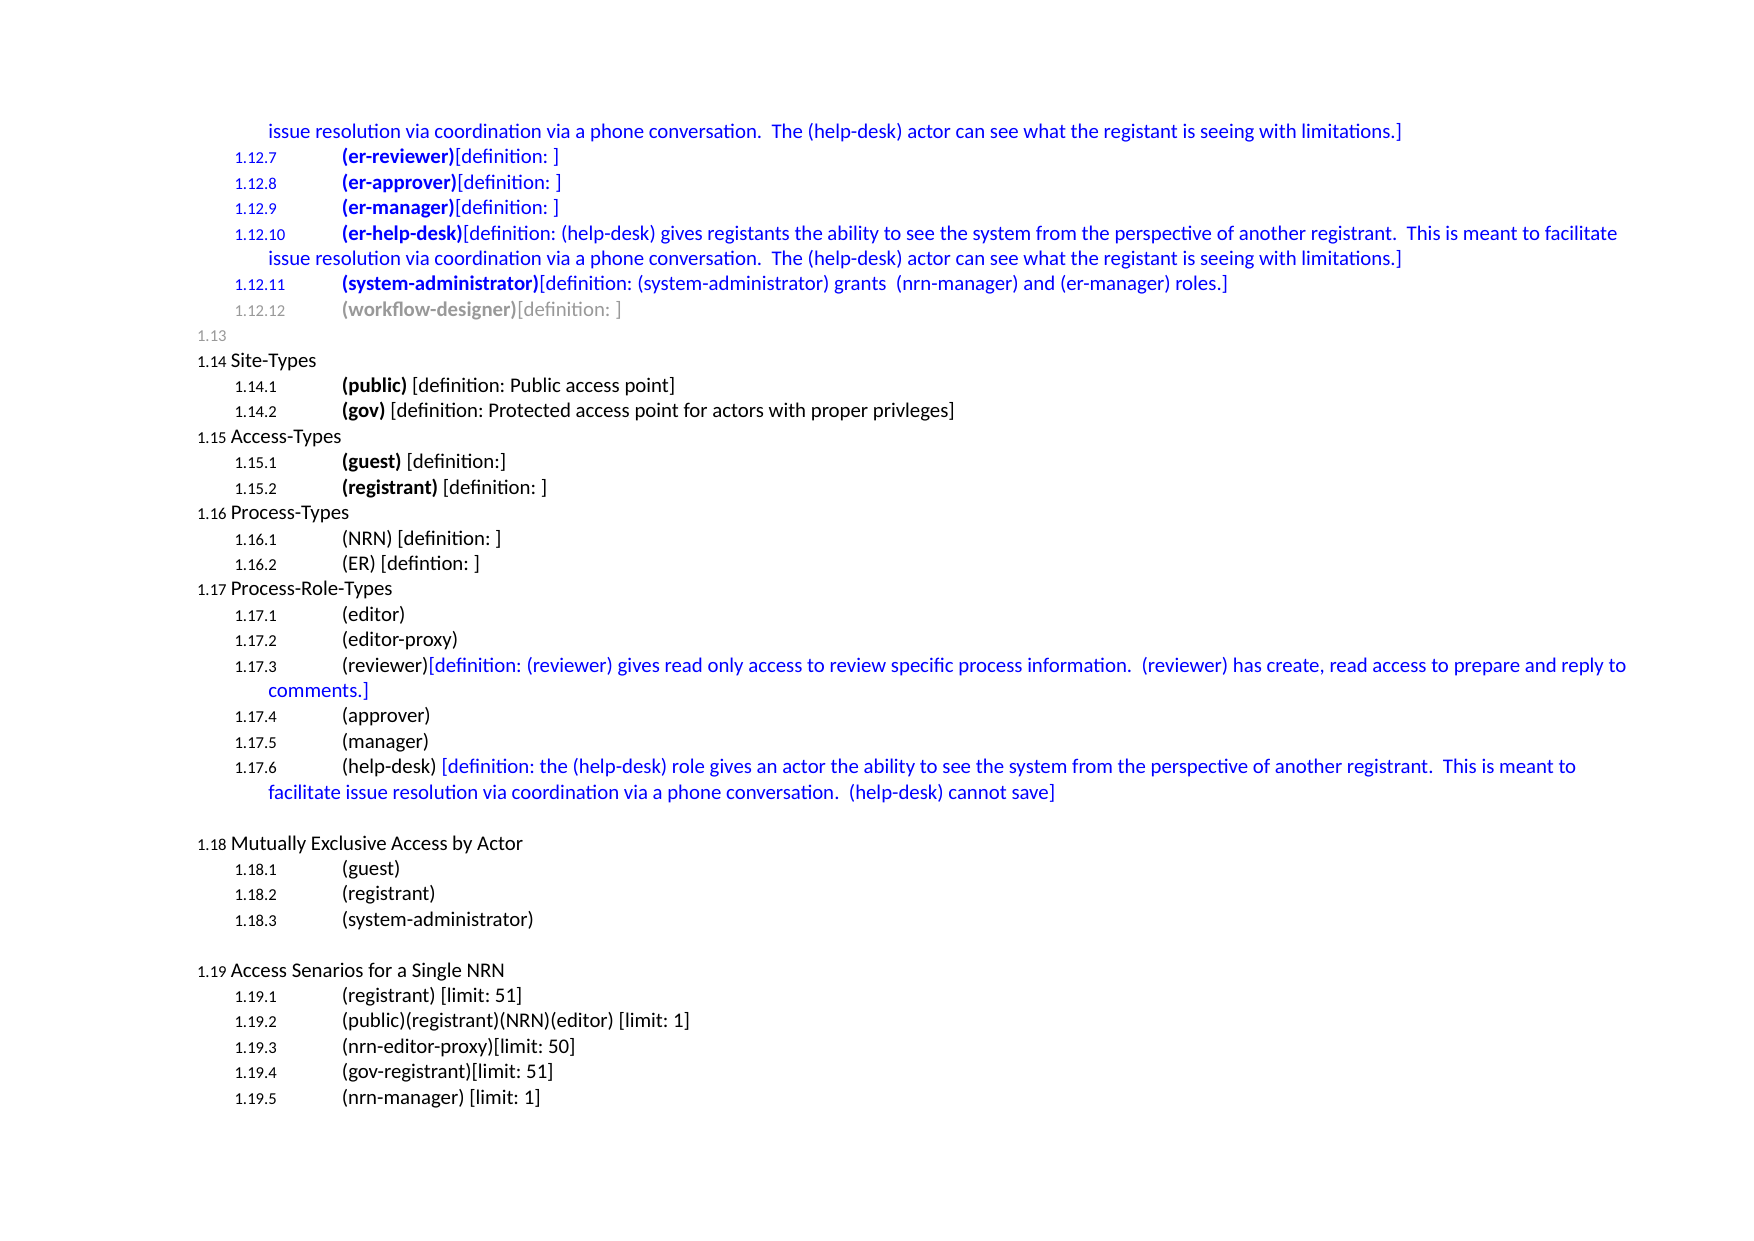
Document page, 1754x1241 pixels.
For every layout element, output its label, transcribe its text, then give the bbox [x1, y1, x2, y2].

list (help-desk) [definition: the (help-desk) role gives an actor the ability to see the system from the perspective of another registrant. This is meant to facilitate issue resolution via coordination via a phone conversation. (help-desk) cannot save] [231, 753, 1636, 804]
list (er-help-desk)[definition: (help-desk) gives registants the ability to see the system from the perspective of another registrant. This is meant to facilitate issue resolution via coordination via a phone conversation. The (help-desk) actor can see what the registant is seeing with limitations.] [231, 220, 1636, 271]
list Mutually Exclusive Access by Actor [193, 830, 1636, 855]
list (registrant) [limit: 51] [231, 982, 1636, 1008]
list (er-approver)[definition: ] [231, 169, 1636, 194]
list (public) [definition: Public access point] [231, 372, 1636, 398]
list Process-Types [193, 499, 1636, 525]
list Site-Types [193, 347, 1636, 372]
list (nrn-manager) [limit: 1] [231, 1084, 1636, 1109]
list (ER) [defintion: ] [231, 550, 1636, 576]
list Access-Types [193, 423, 1636, 448]
list (nrn-editor-proxy)[limit: 50] [231, 1033, 1636, 1058]
list (public)(registrant)(NRN)(editor) [limit: 1] [231, 1008, 1636, 1033]
list (er-manager)[definition: ] [231, 194, 1636, 220]
list (approver) [231, 703, 1636, 728]
list (workflow-designer)[definition: ] [231, 296, 1636, 321]
list (guest) [definition:] [231, 448, 1636, 474]
list (er-reviewer)[definition: ] [231, 143, 1636, 169]
list (gov) [definition: Protected access point for actors with proper privleges] [231, 398, 1636, 423]
list (gov-registrant)[limit: 51] [231, 1058, 1636, 1084]
list (reviewer)[definition: (reviewer) gives read only access to review specific process information. (reviewer) has create, read access to prepare and reply to comments.] [231, 652, 1636, 703]
list (registrant) [231, 881, 1636, 906]
list (NRN) [definition: ] [231, 525, 1636, 550]
list issue resolution via coordination via a phone conversation. The (help-desk) actor can see what the registant is seeing with limitations.] [231, 118, 1636, 143]
list (manager) [231, 728, 1636, 753]
list (editor-proxy) [231, 626, 1636, 652]
list Process-Role-Types [193, 576, 1636, 601]
list (registrant) [definition: ] [231, 474, 1636, 499]
list Access Senarios for a Single NRN [193, 957, 1636, 982]
list (system-administrator)[definition: (system-administrator) grants (nrn-manager) and (er-manager) roles.] [231, 271, 1636, 296]
list (guest) [231, 855, 1636, 881]
list (editor) [231, 601, 1636, 626]
list (system-administrator) [231, 906, 1636, 931]
